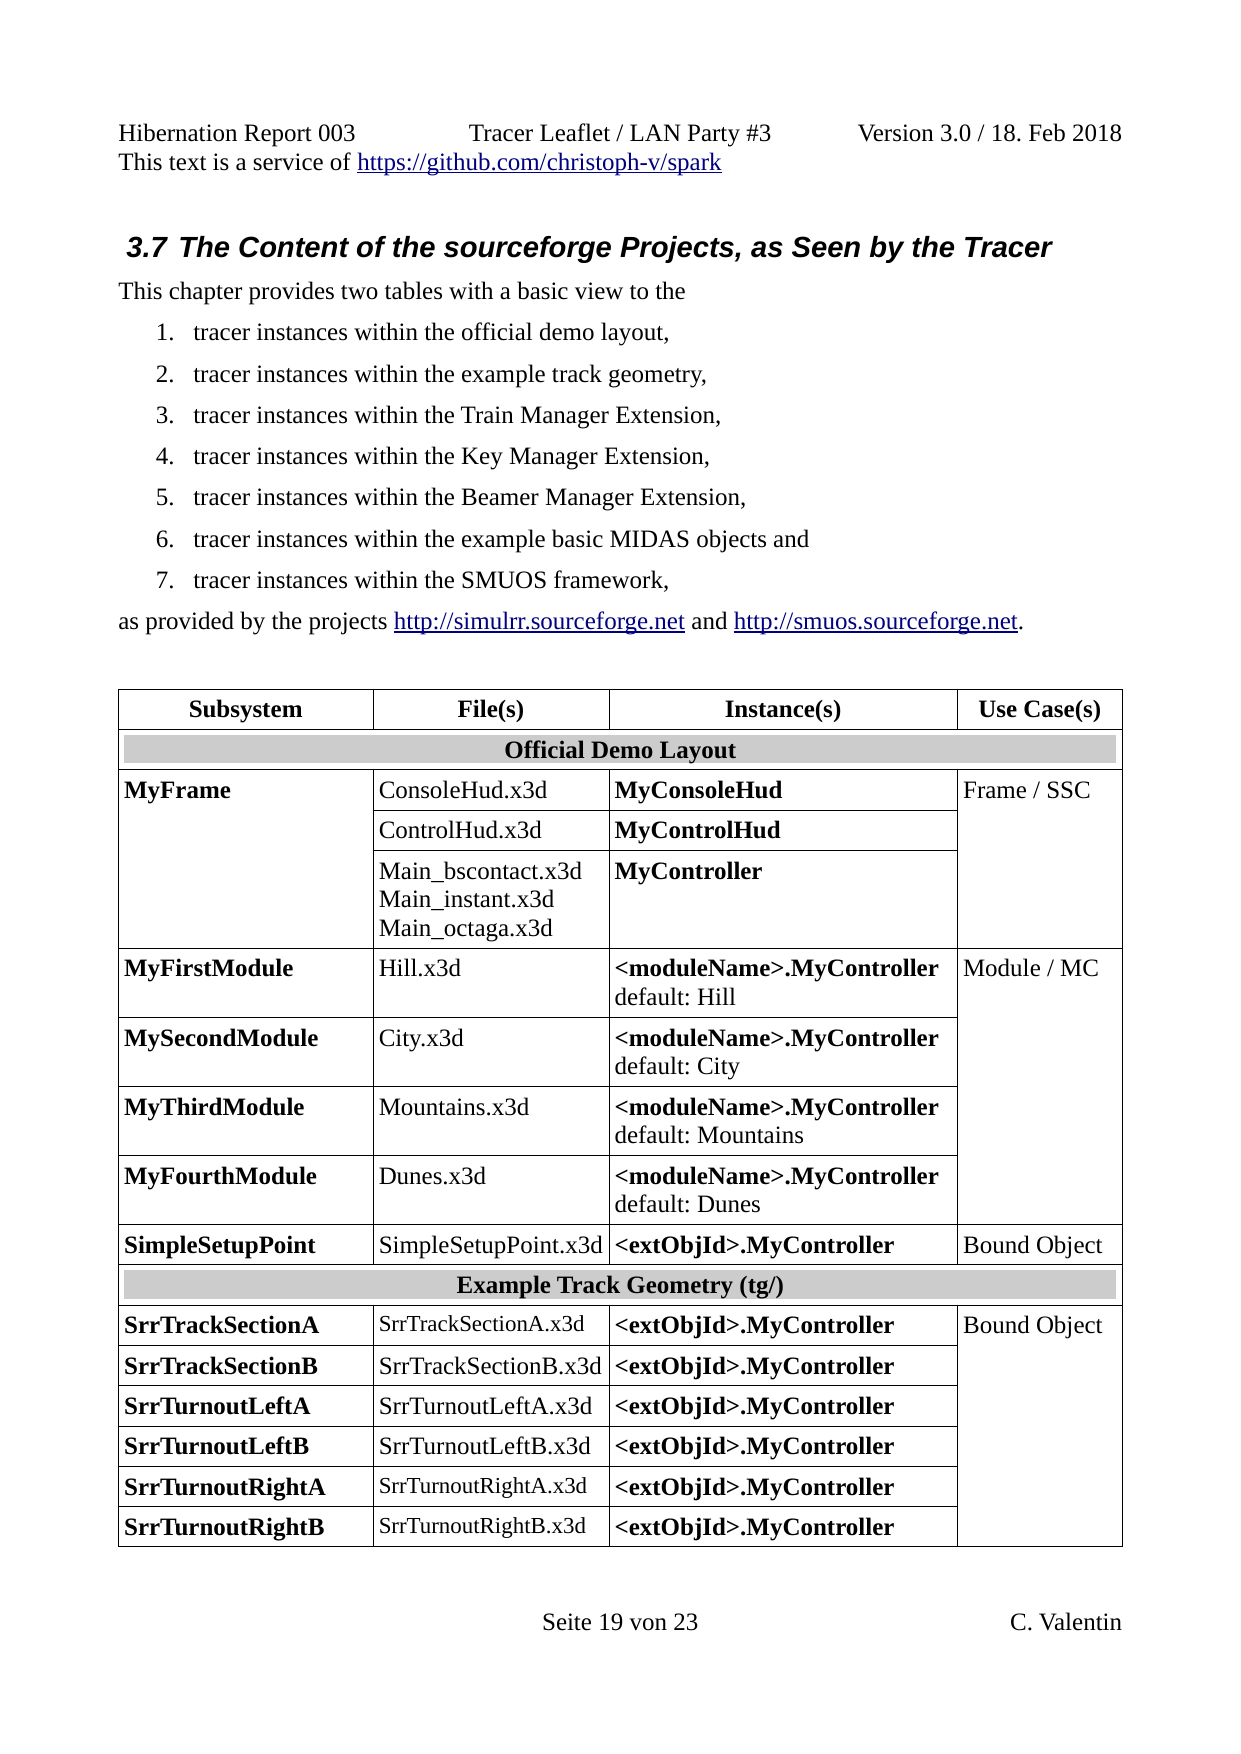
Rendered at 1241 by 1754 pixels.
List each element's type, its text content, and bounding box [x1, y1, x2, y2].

table_cell MyFourthModule [119, 1156, 373, 1224]
table_cell Official Demo Layout [119, 730, 1122, 769]
text This chapter provides two tables with a basic view to the [118, 276, 1122, 305]
table_cell MyConsoleHud [610, 770, 957, 809]
subtitle The Content of the sourceforge Projects, as Seen by the Tracer [118, 230, 1122, 264]
table_cell MyFrame [119, 770, 373, 948]
text as provided by the projects http://simulrr.sourceforge.net and http://smuos.sourceforge.net. [118, 606, 1122, 635]
table_cell ConsoleHud.x3d [374, 770, 609, 809]
table_cell ControlHud.x3d [374, 811, 609, 850]
table_cell <extObjId>.MyController [610, 1346, 957, 1385]
table_cell <moduleName>.MyController default: City [610, 1018, 957, 1086]
table_cell SimpleSetupPoint.x3d [374, 1225, 609, 1264]
table_cell Dunes.x3d [374, 1156, 609, 1224]
table_header File(s) [374, 690, 609, 729]
table_cell <extObjId>.MyController [610, 1467, 957, 1506]
table_cell MyThirdModule [119, 1087, 373, 1155]
table_header Subsystem [119, 690, 373, 729]
table_cell <extObjId>.MyController [610, 1507, 957, 1546]
table_cell SrrTurnoutLeftB.x3d [374, 1427, 609, 1466]
table_cell <extObjId>.MyController [610, 1225, 957, 1264]
table_cell SrrTurnoutLeftB [119, 1427, 373, 1466]
table_cell SrrTrackSectionA.x3d [374, 1306, 609, 1345]
table_cell <extObjId>.MyController [610, 1427, 957, 1466]
table_cell Mountains.x3d [374, 1087, 609, 1155]
table_cell SrrTurnoutLeftA.x3d [374, 1386, 609, 1426]
list tracer instances within the SMUOS framework, [156, 565, 1122, 594]
table_cell Bound Object [958, 1306, 1122, 1546]
list tracer instances within the Train Manager Extension, [156, 400, 1122, 429]
table_cell SrrTrackSectionB [119, 1346, 373, 1385]
table_cell <moduleName>.MyController default: Dunes [610, 1156, 957, 1224]
table_cell MyController [610, 851, 957, 948]
table_cell Bound Object [958, 1225, 1122, 1264]
table_cell Module / MC [958, 949, 1122, 1224]
list tracer instances within the Beamer Manager Extension, [156, 482, 1122, 511]
table_cell <extObjId>.MyController [610, 1306, 957, 1345]
table_cell SrrTurnoutRightB [119, 1507, 373, 1546]
table_cell SrrTurnoutRightA [119, 1467, 373, 1506]
table_cell City.x3d [374, 1018, 609, 1086]
table_header Instance(s) [610, 690, 957, 729]
table_cell MyFirstModule [119, 949, 373, 1017]
table_cell Frame / SSC [958, 770, 1122, 948]
list tracer instances within the Key Manager Extension, [156, 441, 1122, 470]
list tracer instances within the example track geometry, [156, 359, 1122, 387]
table_cell <extObjId>.MyController [610, 1386, 957, 1426]
table_cell Example Track Geometry (tg/) [119, 1265, 1122, 1304]
list tracer instances within the official demo layout, [156, 317, 1122, 346]
table_cell SrrTrackSectionA [119, 1306, 373, 1345]
table_cell MyControlHud [610, 811, 957, 850]
table_cell MySecondModule [119, 1018, 373, 1086]
table_cell Main_bscontact.x3d Main_instant.x3d Main_octaga.x3d [374, 851, 609, 948]
table_cell SimpleSetupPoint [119, 1225, 373, 1264]
table_cell SrrTurnoutRightB.x3d [374, 1507, 609, 1546]
table_cell Hill.x3d [374, 949, 609, 1017]
table_cell <moduleName>.MyController default: Mountains [610, 1087, 957, 1155]
table_cell SrrTurnoutLeftA [119, 1386, 373, 1426]
table_cell SrrTurnoutRightA.x3d [374, 1467, 609, 1506]
table_cell <moduleName>.MyController default: Hill [610, 949, 957, 1017]
table_cell SrrTrackSectionB.x3d [374, 1346, 609, 1385]
table_header Use Case(s) [958, 690, 1122, 729]
list tracer instances within the example basic MIDAS objects and [156, 524, 1122, 552]
